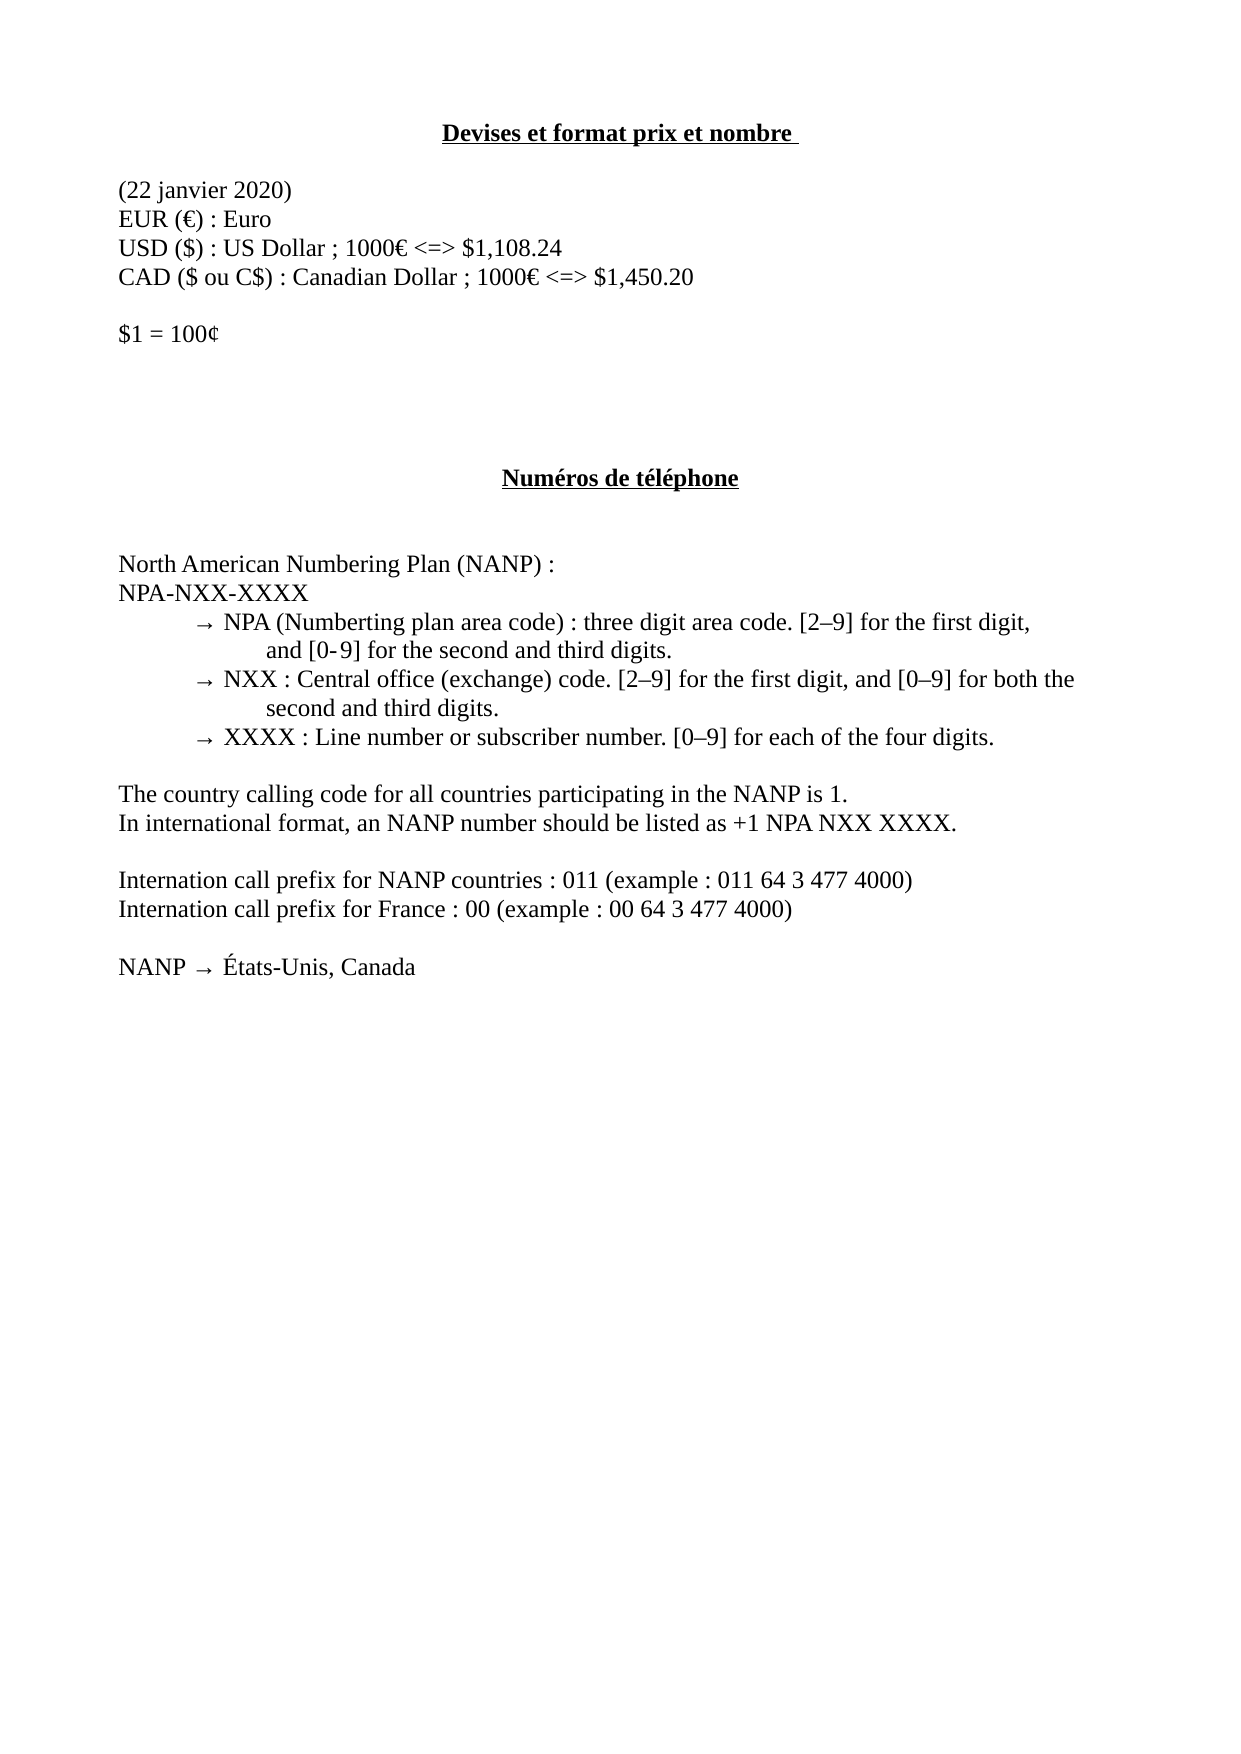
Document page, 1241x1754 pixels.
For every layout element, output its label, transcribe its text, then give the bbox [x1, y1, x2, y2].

text In international format, an NANP number should be listed as +1 NPA NXX XXXX. [118, 808, 1122, 837]
text USD ($) : US Dollar ; 1000€ <=> $1,108.24 [118, 233, 1122, 262]
text → XXXX : Line number or subscriber number. [0–9] for each of the four digits. [118, 722, 1122, 751]
text $1 = 100¢ [118, 319, 1122, 348]
text EUR (€) : Euro [118, 204, 1122, 233]
text CAD ($ ou C$) : Canadian Dollar ; 1000€ <=> $1,450.20 [118, 262, 1122, 291]
text (22 janvier 2020) [118, 176, 1122, 204]
text Numéros de téléphone [118, 463, 1122, 492]
text → NXX : Central office (exchange) code. [2–9] for the first digit, and [0–9] for both the second and third digits. [118, 664, 1122, 722]
text Devises et format prix et nombre [118, 118, 1122, 147]
text Internation call prefix for France : 00 (example : 00 64 3 477 4000) [118, 894, 1122, 923]
text North American Numbering Plan (NANP) : [118, 549, 1122, 578]
text NANP → États-Unis, Canada [118, 952, 1122, 981]
text NPA-NXX-XXXX [118, 578, 1122, 607]
text Internation call prefix for NANP countries : 011 (example : 011 64 3 477 4000) [118, 866, 1122, 894]
text and [0- 9] for the second and third digits. [118, 636, 1122, 664]
text The country calling code for all countries participating in the NANP is 1. [118, 779, 1122, 808]
text → NPA (Numberting plan area code) : three digit area code. [2–9] for the first digit, [118, 607, 1122, 636]
